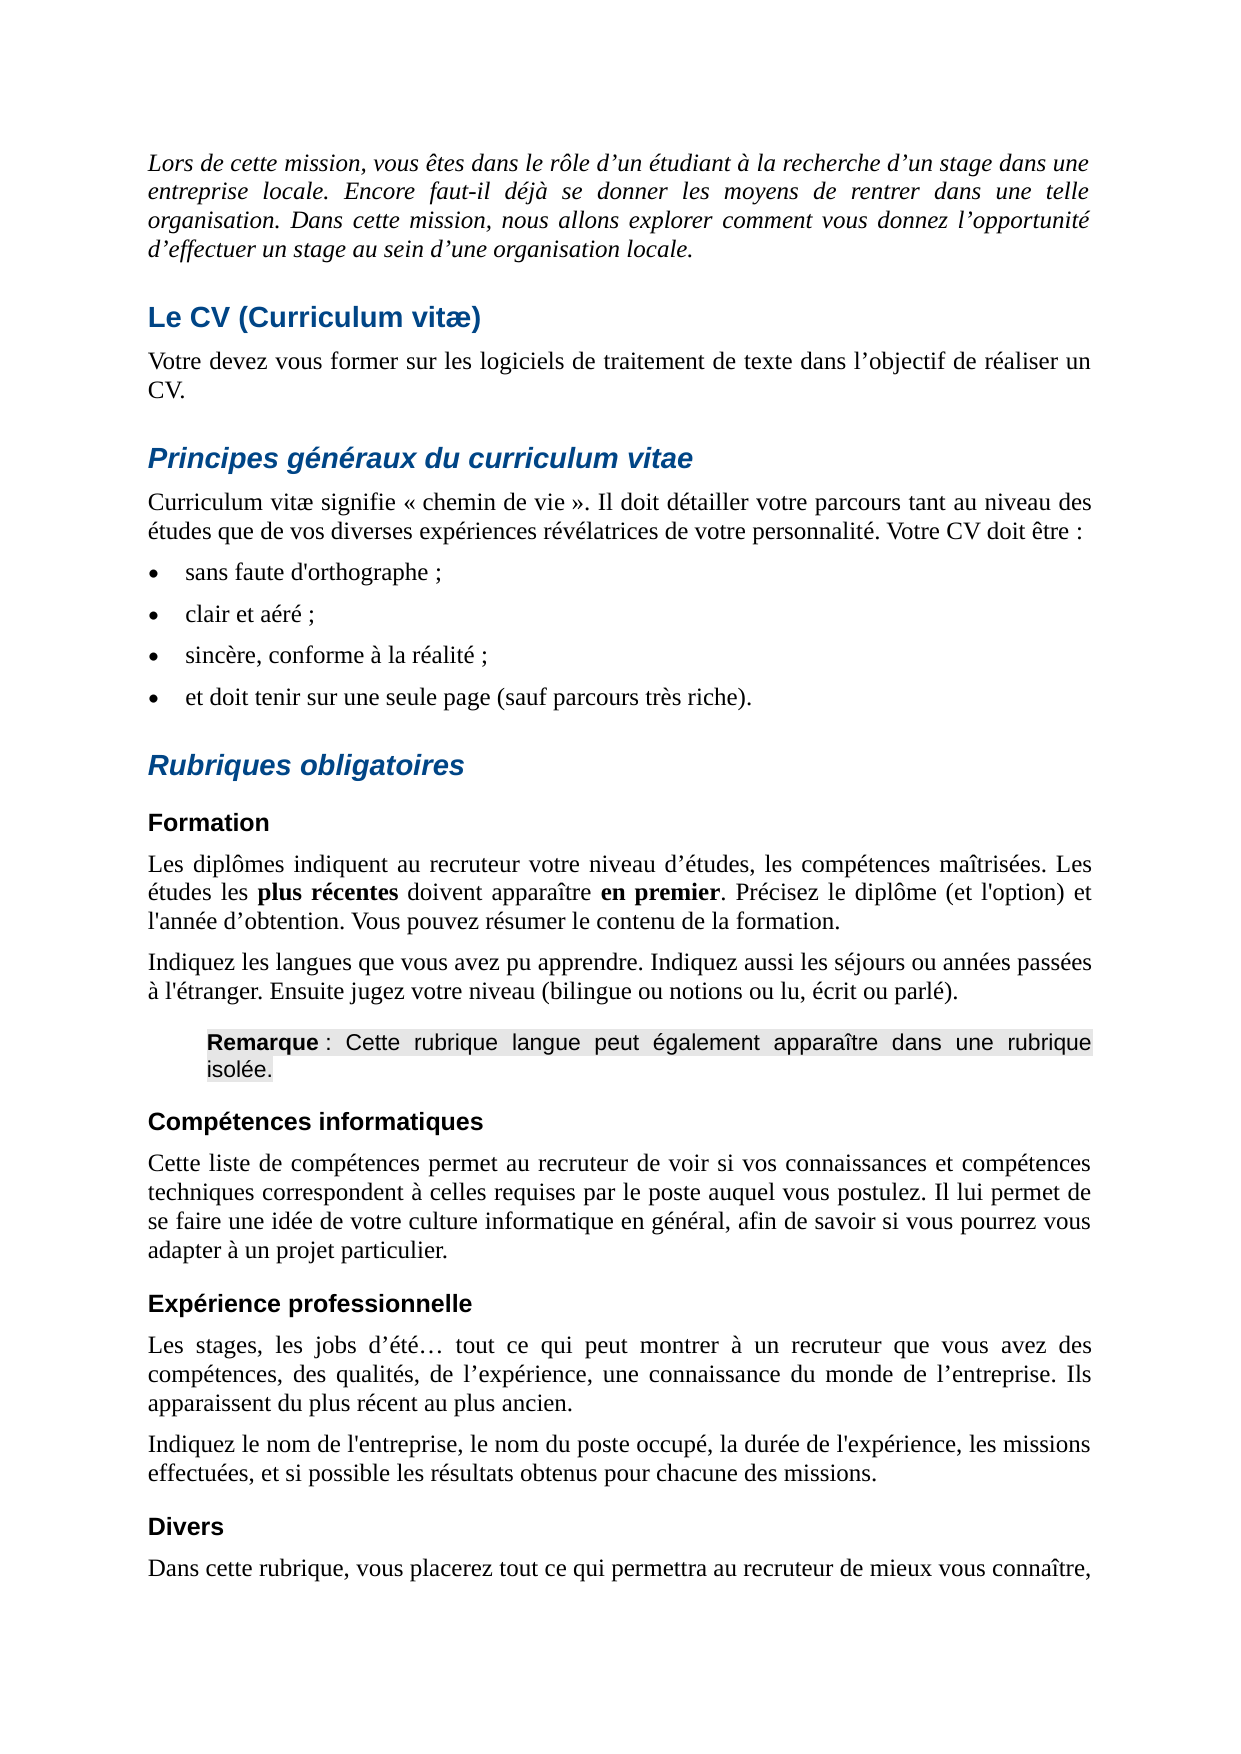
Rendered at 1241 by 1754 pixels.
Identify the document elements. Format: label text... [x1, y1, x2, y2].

text Divers [148, 1512, 1093, 1541]
text Cette liste de compétences permet au recruteur de voir si vos connaissances et compétences techniques correspondent à celles requises par le poste auquel vous postulez. Il lui permet de se faire une idée de votre culture informatique en général, afin de savoir si vous pourrez vous adapter à un projet particulier. [148, 1148, 1093, 1263]
text Curriculum vitæ signifie « chemin de vie ». Il doit détailler votre parcours tant au niveau des études que de vos diverses expériences révélatrices de votre personnalité. Votre CV doit être : [148, 487, 1093, 545]
text Principes généraux du curriculum vitae [148, 441, 1093, 475]
list sans faute d'orthographe ; [110, 557, 1093, 586]
text Compétences informatiques [148, 1107, 1093, 1136]
text Indiquez le nom de l'entreprise, le nom du poste occupé, la durée de l'expérience, les missions effectuées, et si possible les résultats obtenus pour chacune des missions. [148, 1429, 1093, 1486]
text Rubriques obligatoires [148, 748, 1093, 782]
text Formation [148, 807, 1093, 836]
list clair et aéré ; [110, 599, 1093, 628]
text Le CV (Curriculum vitæ) [148, 300, 1093, 334]
text Votre devez vous former sur les logiciels de traitement de texte dans l’objectif de réaliser un CV. [148, 346, 1093, 404]
list et doit tenir sur une seule page (sauf parcours très riche). [110, 682, 1093, 711]
text Les stages, les jobs d’été… tout ce qui peut montrer à un recruteur que vous avez des compétences, des qualités, de l’expérience, une connaissance du monde de l’entreprise. Ils apparaissent du plus récent au plus ancien. [148, 1330, 1093, 1416]
text Indiquez les langues que vous avez pu apprendre. Indiquez aussi les séjours ou années passées à l'étranger. Ensuite jugez votre niveau (bilingue ou notions ou lu, écrit ou parlé). [148, 947, 1093, 1005]
list sincère, conforme à la réalité ; [110, 640, 1093, 669]
text Les diplômes indiquent au recruteur votre niveau d’études, les compétences maîtrisées. Les études les plus récentes doivent apparaître en premier. Précisez le diplôme (et l'option) et l'année d’obtention. Vous pouvez résumer le contenu de la formation. [148, 849, 1093, 935]
text Dans cette rubrique, vous placerez tout ce qui permettra au recruteur de mieux vous connaître, [148, 1553, 1093, 1582]
text Lors de cette mission, vous êtes dans le rôle d’un étudiant à la recherche d’un stage dans une entreprise locale. Encore faut-il déjà se donner les moyens de rentrer dans une telle organisation. Dans cette mission, nous allons explorer comment vous donnez l’opportunité d’effectuer un stage au sein d’une organisation locale. [148, 148, 1093, 263]
text Expérience professionnelle [148, 1289, 1093, 1318]
text Remarque : Cette rubrique langue peut également apparaître dans une rubrique isolée. [207, 1029, 1093, 1082]
